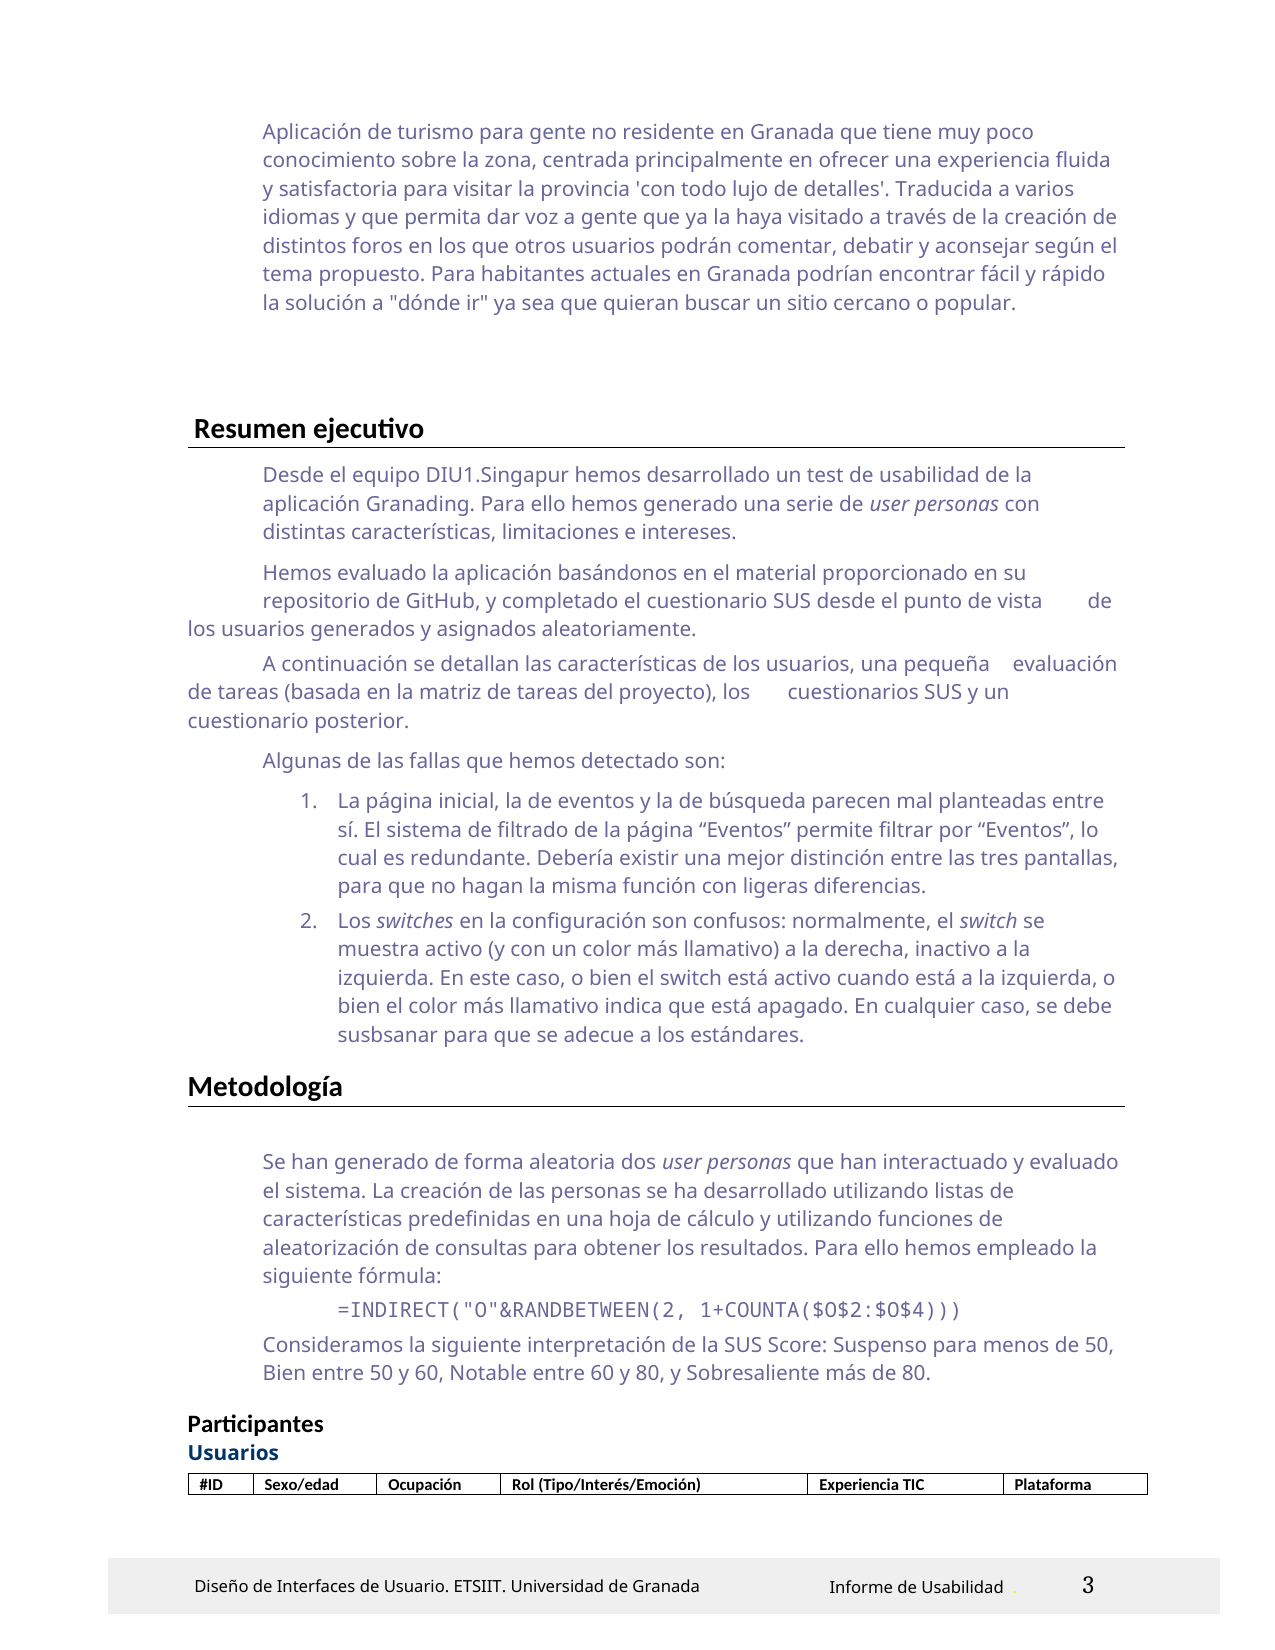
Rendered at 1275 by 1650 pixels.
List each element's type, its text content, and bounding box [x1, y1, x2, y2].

table_header Ocupación [377, 1474, 500, 1494]
text Aplicación de turismo para gente no residente en Granada que tiene muy poco conocimiento sobre la zona, centrada principalmente en ofrecer una experiencia fluida y satisfactoria para visitar la provincia 'con todo lujo de detalles'. Traducida a varios idiomas y que permita dar voz a gente que ya la haya visitado a través de la creación de distintos foros en los que otros usuarios podrán comentar, debatir y aconsejar según el tema propuesto. Para habitantes actuales en Granada podrían encontrar fácil y rápido la solución a "dónde ir" ya sea que quieran buscar un sitio cercano o popular. [262, 117, 1125, 316]
table_header Experiencia TIC [808, 1474, 1003, 1494]
text Se han generado de forma aleatoria dos user personas que han interactuado y evaluado el sistema. La creación de las personas se ha desarrollado utilizando listas de características predefinidas en una hoja de cálculo y utilizando funciones de aleatorización de consultas para obtener los resultados. Para ello hemos empleado la siguiente fórmula: [262, 1147, 1125, 1290]
text Algunas de las fallas que hemos detectado son: [187, 746, 1125, 774]
text Hemos evaluado la aplicación basándonos en el material proporcionado en su repositorio de GitHub, y completado el cuestionario SUS desde el punto de vista de los usuarios generados y asignados aleatoriamente. [187, 558, 1125, 643]
table_header #ID [189, 1474, 253, 1494]
table_header Plataforma [1004, 1474, 1147, 1494]
list Los switches en la configuración son confusos: normalmente, el switch se muestra activo (y con un color más llamativo) a la derecha, inactivo a la izquierda. En este caso, o bien el switch está activo cuando está a la izquierda, o bien el color más llamativo indica que está apagado. En cualquier caso, se debe susbsanar para que se adecue a los estándares. [300, 906, 1125, 1048]
text Metodología [187, 1068, 1125, 1107]
table_header Rol (Tipo/Interés/Emoción) [501, 1474, 807, 1494]
text Desde el equipo DIU1.Singapur hemos desarrollado un test de usabilidad de la aplicación Granading. Para ello hemos generado una serie de user personas con distintas características, limitaciones e intereses. [187, 460, 1125, 546]
text A continuación se detallan las características de los usuarios, una pequeña evaluación de tareas (basada en la matriz de tareas del proyecto), los cuestionarios SUS y un cuestionario posterior. [187, 649, 1125, 734]
text Participantes [187, 1408, 1125, 1438]
text Resumen ejecutivo [187, 410, 1125, 448]
text =INDIRECT("O"&RANDBETWEEN(2, 1+COUNTA($O$2:$O$4))) [262, 1296, 1125, 1324]
table_header Sexo/edad [254, 1474, 376, 1494]
text Consideramos la siguiente interpretación de la SUS Score: Suspenso para menos de 50, Bien entre 50 y 60, Notable entre 60 y 80, y Sobresaliente más de 80. [262, 1330, 1125, 1387]
list La página inicial, la de eventos y la de búsqueda parecen mal planteadas entre sí. El sistema de filtrado de la página “Eventos” permite filtrar por “Eventos”, lo cual es redundante. Debería existir una mejor distinción entre las tres pantallas, para que no hagan la misma función con ligeras diferencias. [300, 786, 1125, 900]
text Usuarios [187, 1438, 1125, 1467]
